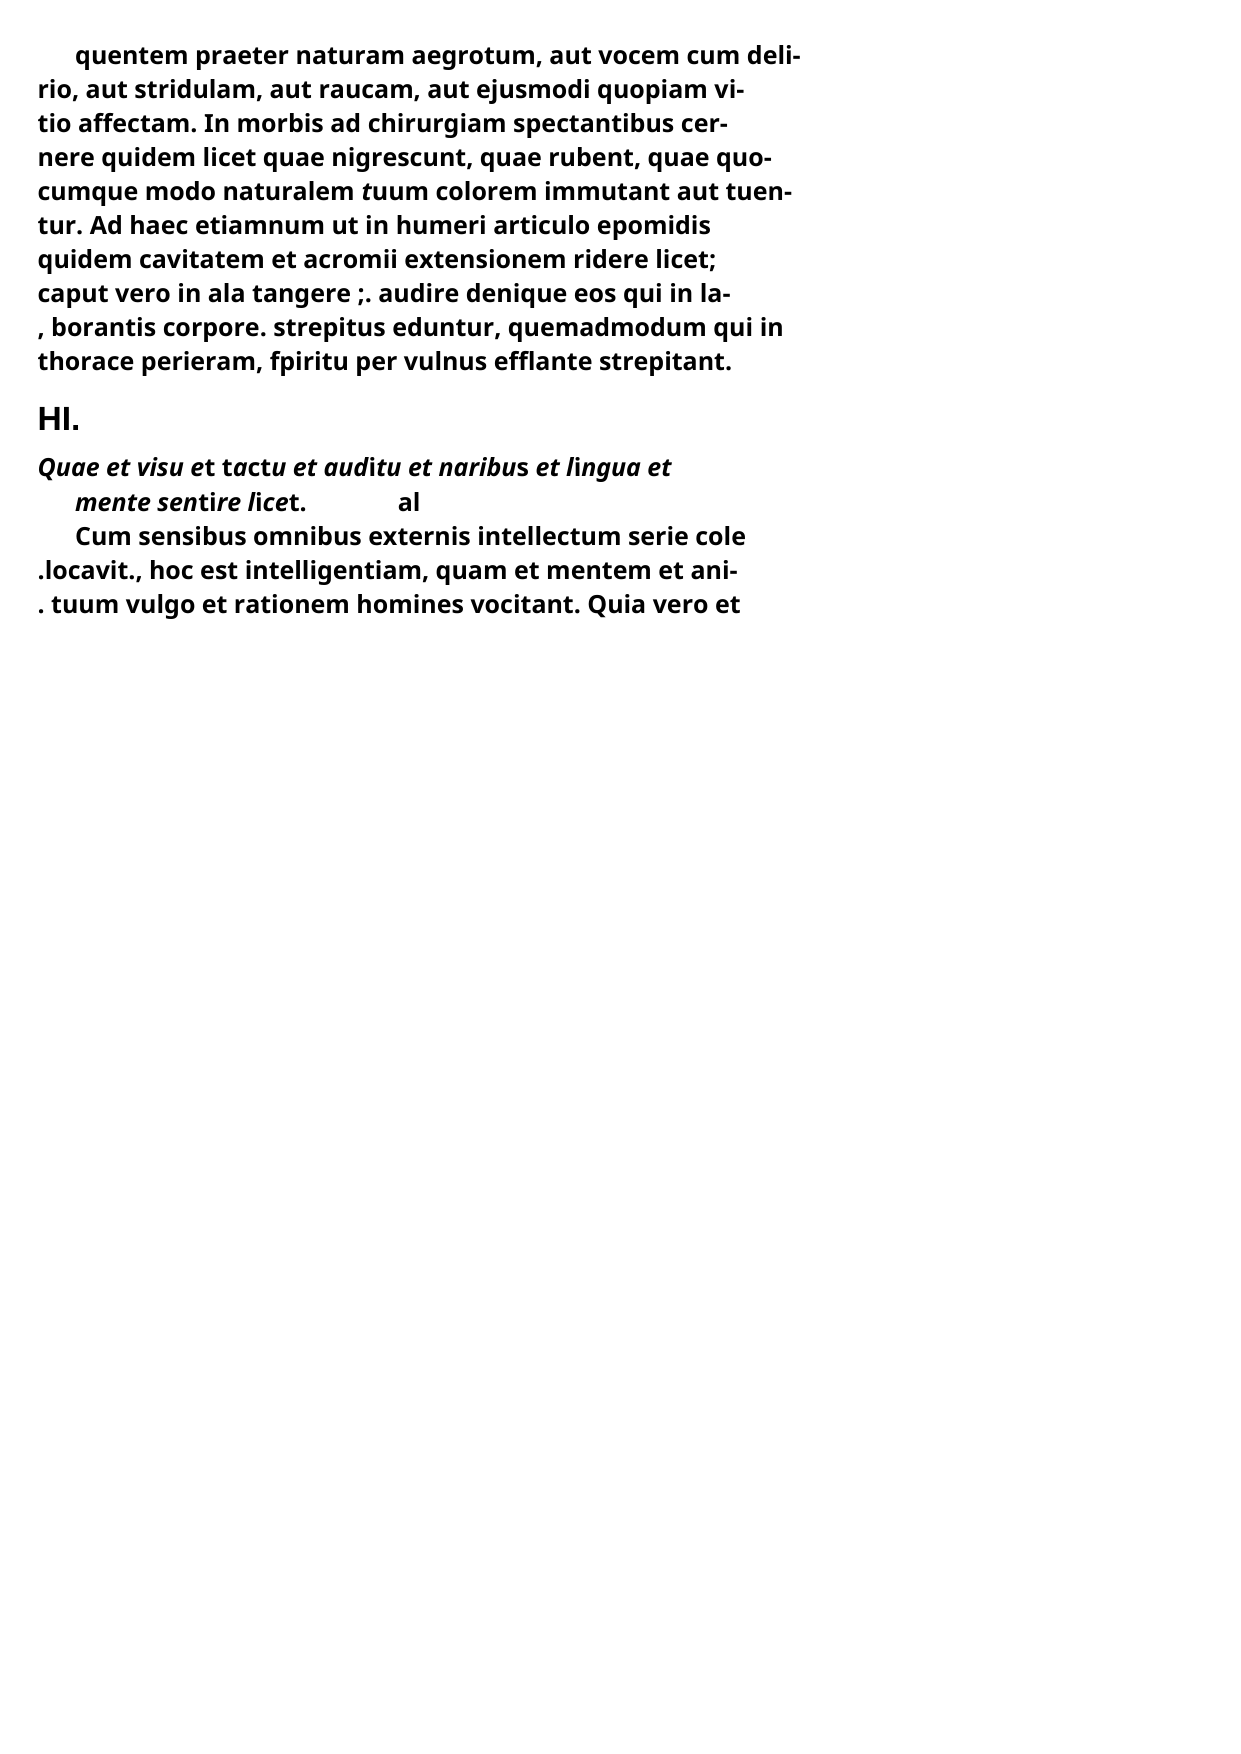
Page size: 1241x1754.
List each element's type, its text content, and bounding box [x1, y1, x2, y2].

subtitle HI. [37, 399, 1203, 438]
text Cum sensibus omnibus externis intellectum serie cole .locavit., hoc est intelligentiam, quam et mentem et ani- . tuum vulgo et rationem homines vocitant. Quia vero et [37, 518, 1203, 620]
text quentem praeter naturam aegrotum, aut vocem cum deli- rio, aut stridulam, aut raucam, aut ejusmodi quopiam vi- tio affectam. In morbis ad chirurgiam spectantibus cer- nere quidem licet quae nigrescunt, quae rubent, quae quo- cumque modo naturalem tuum colorem immutant aut tuen- tur. Ad haec etiamnum ut in humeri articulo epomidis quidem cavitatem et acromii extensionem ridere licet; caput vero in ala tangere ;. audire denique eos qui in la- , borantis corpore. strepitus eduntur, quemadmodum qui in thorace perieram, fpiritu per vulnus efflante strepitant. [37, 37, 1203, 378]
text Quae et visu et tactu et auditu et naribus et lingua et mente sentire licet. al [37, 450, 1203, 518]
